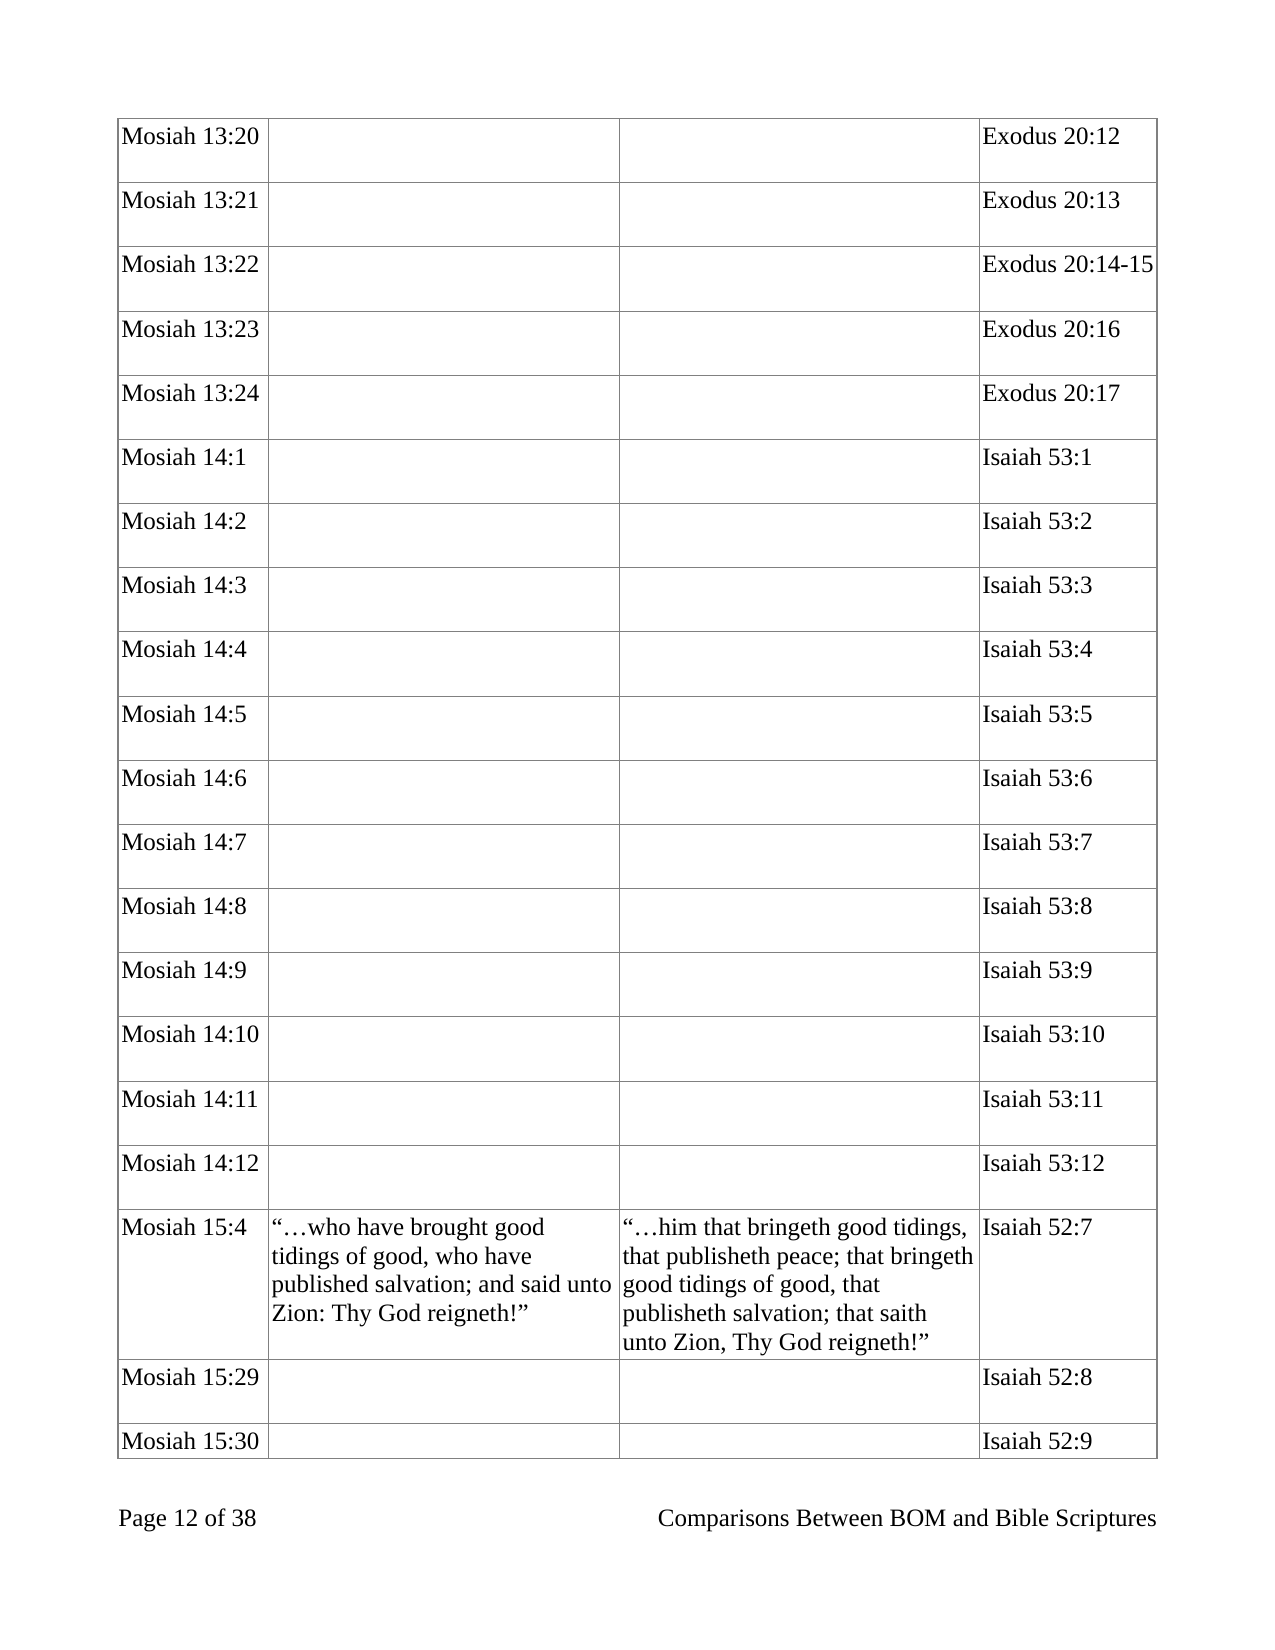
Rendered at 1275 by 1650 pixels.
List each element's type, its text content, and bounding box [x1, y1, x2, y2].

table_cell [620, 183, 979, 246]
table_cell [620, 825, 979, 888]
table_cell Exodus 20:14-15 [980, 247, 1156, 311]
table_cell [620, 119, 979, 182]
table_cell Isaiah 53:6 [980, 761, 1156, 824]
table_cell Isaiah 53:3 [980, 568, 1156, 631]
table_cell [269, 504, 619, 567]
table_cell Mosiah 13:20 [119, 119, 268, 182]
table_cell Mosiah 14:5 [119, 697, 268, 760]
table_cell [620, 312, 979, 375]
table_cell Isaiah 53:1 [980, 440, 1156, 503]
table_cell Exodus 20:17 [980, 376, 1156, 439]
table_cell Mosiah 14:8 [119, 889, 268, 952]
table_cell [269, 1082, 619, 1145]
table_cell [620, 1082, 979, 1145]
table_cell Mosiah 14:1 [119, 440, 268, 503]
table_cell Mosiah 14:11 [119, 1082, 268, 1145]
table_cell Mosiah 14:12 [119, 1146, 268, 1209]
table_cell [269, 1017, 619, 1081]
table_cell [269, 247, 619, 311]
table_cell [269, 825, 619, 888]
table_cell Exodus 20:12 [980, 119, 1156, 182]
table_cell [269, 1360, 619, 1423]
table_cell [620, 761, 979, 824]
table_cell Isaiah 53:5 [980, 697, 1156, 760]
table_cell Mosiah 13:21 [119, 183, 268, 246]
table_cell [269, 889, 619, 952]
table_cell [269, 119, 619, 182]
table_cell [620, 376, 979, 439]
table_cell [620, 1146, 979, 1209]
table_cell “…who have brought good tidings of good, who have published salvation; and said unto Zion: Thy God reigneth!” [269, 1210, 619, 1359]
table_cell [269, 376, 619, 439]
table_cell [269, 953, 619, 1016]
table_cell [620, 632, 979, 696]
table_cell [269, 1146, 619, 1209]
table_cell Isaiah 53:8 [980, 889, 1156, 952]
table_cell Mosiah 14:3 [119, 568, 268, 631]
table_cell [620, 1424, 979, 1457]
table_cell Mosiah 14:10 [119, 1017, 268, 1081]
table_cell Isaiah 53:4 [980, 632, 1156, 696]
table_cell Isaiah 52:7 [980, 1210, 1156, 1359]
table_cell [620, 1360, 979, 1423]
table_cell [269, 697, 619, 760]
table_cell [269, 312, 619, 375]
table_cell Mosiah 14:4 [119, 632, 268, 696]
table_cell Mosiah 14:9 [119, 953, 268, 1016]
table_cell Exodus 20:16 [980, 312, 1156, 375]
table_cell Isaiah 53:11 [980, 1082, 1156, 1145]
table_cell [620, 247, 979, 311]
table_cell [620, 568, 979, 631]
table_cell [269, 761, 619, 824]
table_cell Mosiah 15:4 [119, 1210, 268, 1359]
table_cell Mosiah 14:2 [119, 504, 268, 567]
table_cell [620, 504, 979, 567]
table_cell Isaiah 53:2 [980, 504, 1156, 567]
table_cell Mosiah 13:22 [119, 247, 268, 311]
table_cell Mosiah 15:29 [119, 1360, 268, 1423]
table_cell “…him that bringeth good tidings, that publisheth peace; that bringeth good tidings of good, that publisheth salvation; that saith unto Zion, Thy God reigneth!” [620, 1210, 979, 1359]
table_cell [269, 1424, 619, 1457]
table_cell [620, 889, 979, 952]
table_cell [269, 568, 619, 631]
table_cell Isaiah 53:9 [980, 953, 1156, 1016]
table_cell Isaiah 52:8 [980, 1360, 1156, 1423]
table_cell Mosiah 13:23 [119, 312, 268, 375]
table_cell [620, 440, 979, 503]
table_cell Isaiah 53:12 [980, 1146, 1156, 1209]
table_cell [269, 183, 619, 246]
table_cell [620, 953, 979, 1016]
table_cell Mosiah 13:24 [119, 376, 268, 439]
table_cell Isaiah 52:9 [980, 1424, 1156, 1457]
table_cell Exodus 20:13 [980, 183, 1156, 246]
table_cell [620, 697, 979, 760]
table_cell Mosiah 14:7 [119, 825, 268, 888]
table_cell [269, 632, 619, 696]
table_cell Isaiah 53:10 [980, 1017, 1156, 1081]
table_cell [620, 1017, 979, 1081]
table_cell Mosiah 15:30 [119, 1424, 268, 1457]
table_cell Mosiah 14:6 [119, 761, 268, 824]
table_cell [269, 440, 619, 503]
table_cell Isaiah 53:7 [980, 825, 1156, 888]
